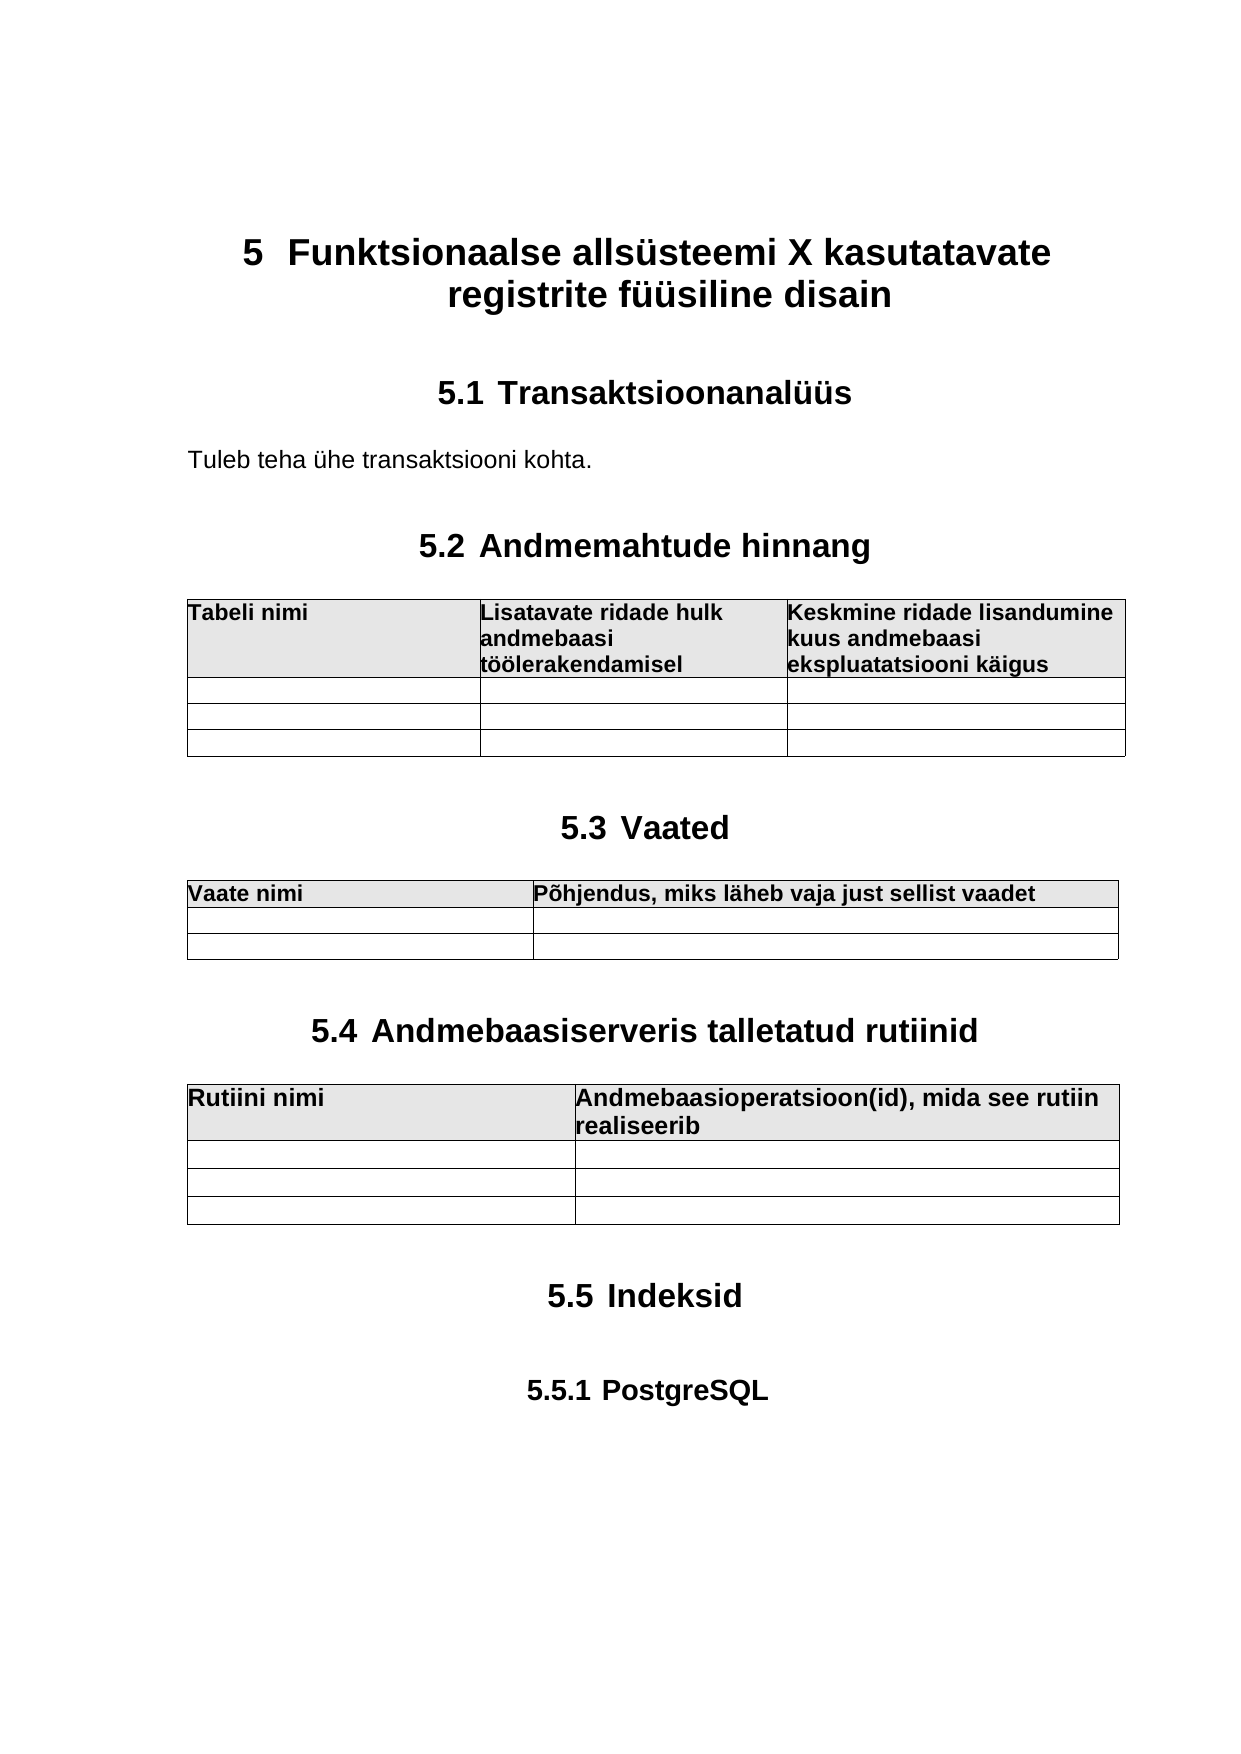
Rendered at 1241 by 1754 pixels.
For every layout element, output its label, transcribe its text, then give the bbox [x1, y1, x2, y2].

table_cell [188, 1141, 575, 1168]
table_cell [188, 704, 480, 729]
table_cell [481, 704, 787, 729]
table_cell [188, 934, 533, 959]
table_header Põhjendus, miks läheb vaja just sellist vaadet [534, 881, 1118, 907]
table_cell [534, 908, 1118, 933]
table_cell [188, 1169, 575, 1196]
subtitle Transaktsioonanalüüs [182, 374, 1107, 412]
table_header Lisatavate ridade hulk andmebaasi töölerakendamisel [481, 600, 787, 677]
subtitle Andmebaasiserveris talletatud rutiinid [182, 1012, 1107, 1049]
table_cell [188, 730, 480, 756]
subtitle PostgreSQL [187, 1374, 1107, 1407]
table_cell [481, 730, 787, 756]
subtitle Indeksid [182, 1277, 1107, 1315]
table_cell [188, 908, 533, 933]
table_cell [188, 678, 480, 703]
table_header Tabeli nimi [188, 600, 480, 677]
table_header Vaate nimi [188, 881, 533, 907]
table_header Rutiini nimi [188, 1085, 575, 1140]
table_cell [534, 934, 1118, 959]
table_cell [481, 678, 787, 703]
table_cell [576, 1141, 1119, 1168]
subtitle Funktsionaalse allsüsteemi X kasutatavate registrite füüsiline disain [187, 231, 1107, 315]
table_cell [788, 730, 1125, 756]
table_cell [576, 1197, 1119, 1224]
table_cell [188, 1197, 575, 1224]
table_header Keskmine ridade lisandumine kuus andmebaasi ekspluatatsiooni käigus [788, 600, 1125, 677]
table_header Andmebaasioperatsioon(id), mida see rutiin realiseerib [576, 1085, 1119, 1140]
table_cell [788, 678, 1125, 703]
subtitle Andmemahtude hinnang [182, 527, 1107, 564]
table_cell [576, 1169, 1119, 1196]
table_cell [788, 704, 1125, 729]
subtitle Vaated [182, 809, 1107, 846]
text Tuleb teha ühe transaktsiooni kohta. [187, 446, 1107, 474]
